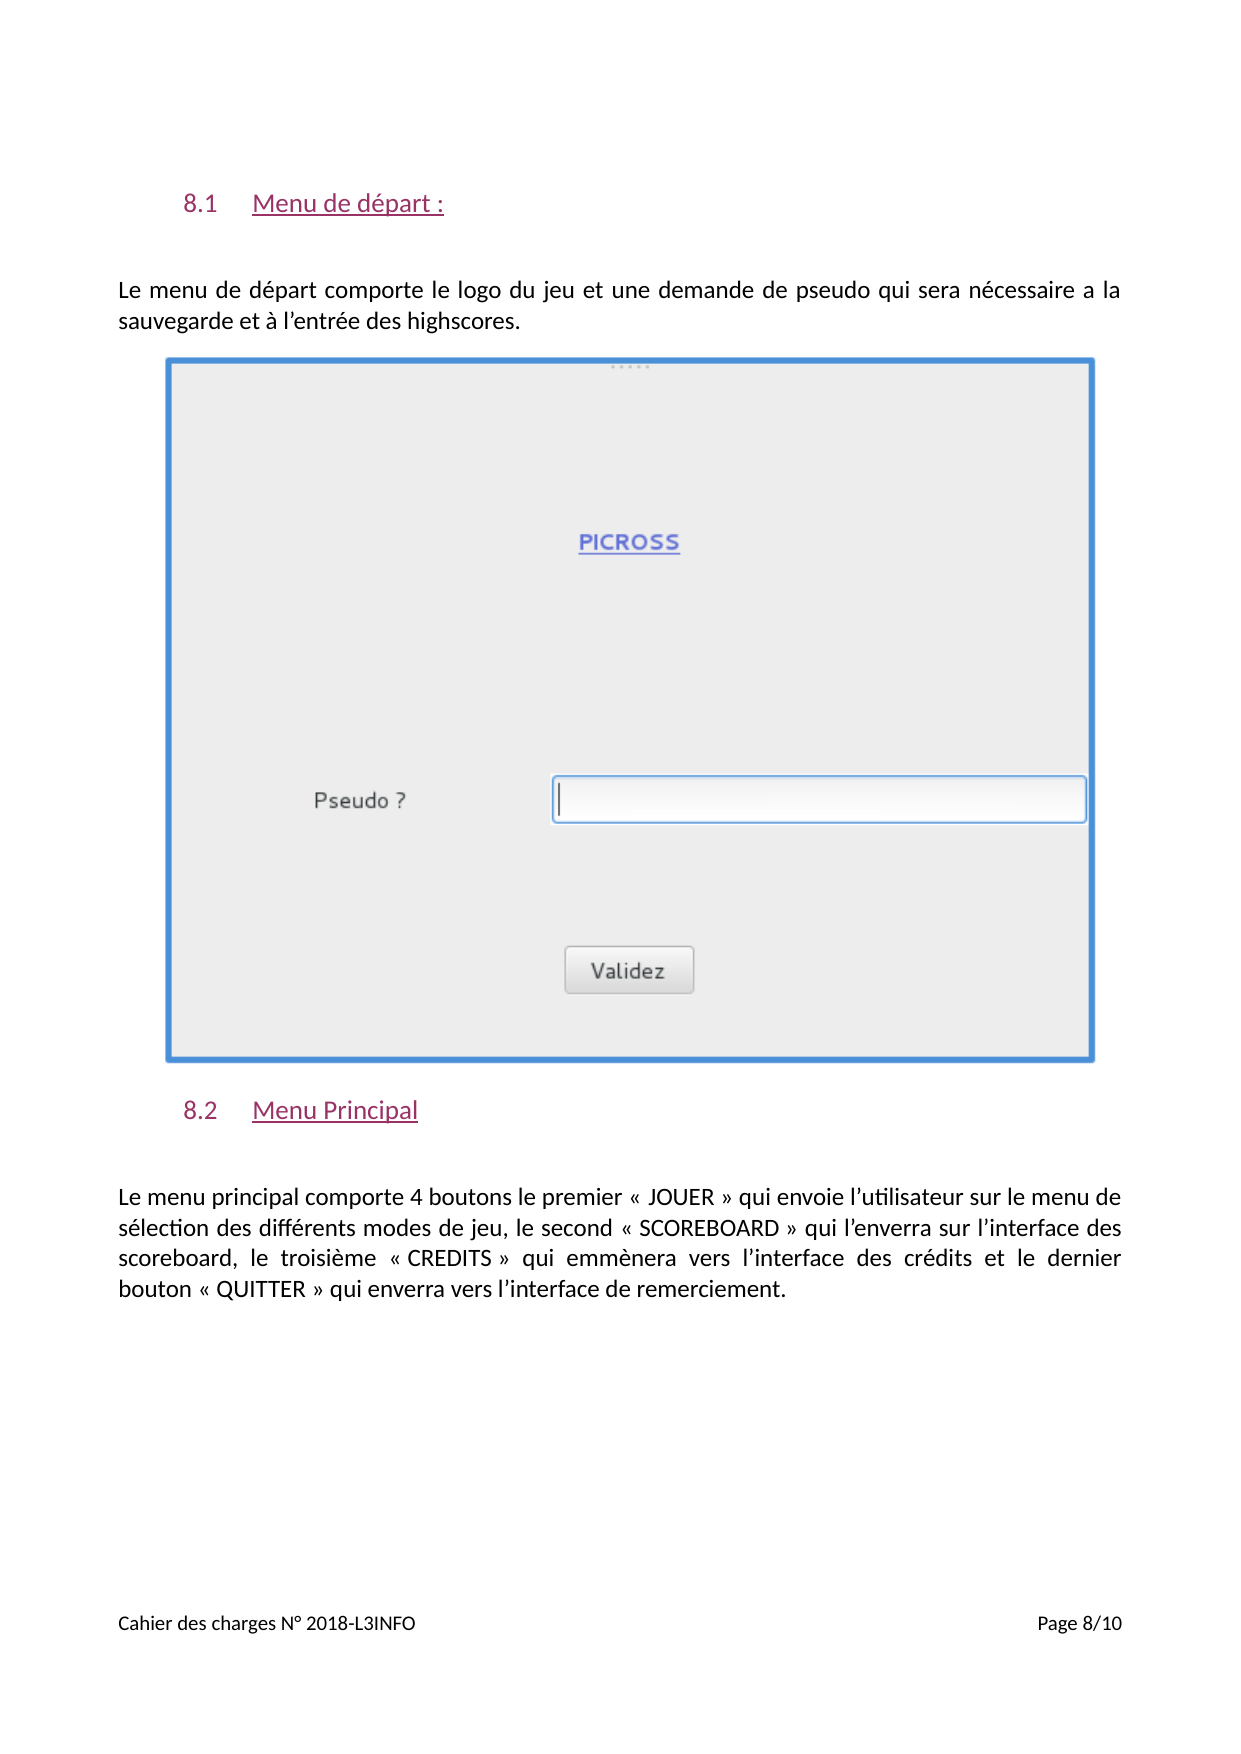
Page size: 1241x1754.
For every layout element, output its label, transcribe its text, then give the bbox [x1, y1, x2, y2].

subtitle Menu Principal [178, 1093, 1122, 1126]
subtitle Menu de départ : [178, 186, 1122, 219]
text Le menu principal comporte 4 boutons le premier « JOUER » qui envoie l’utilisateur sur le menu de sélection des différents modes de jeu, le second « SCOREBOARD » qui l’enverra sur l’interface des scoreboard, le troisième « CREDITS » qui emmènera vers l’interface des crédits et le dernier bouton « QUITTER » qui enverra vers l’interface de remerciement. [118, 1182, 1122, 1304]
text Le menu de départ comporte le logo du jeu et une demande de pseudo qui sera nécessaire a la sauvegarde et à l’entrée des highscores. [118, 275, 1122, 336]
picture [161, 353, 1100, 1068]
